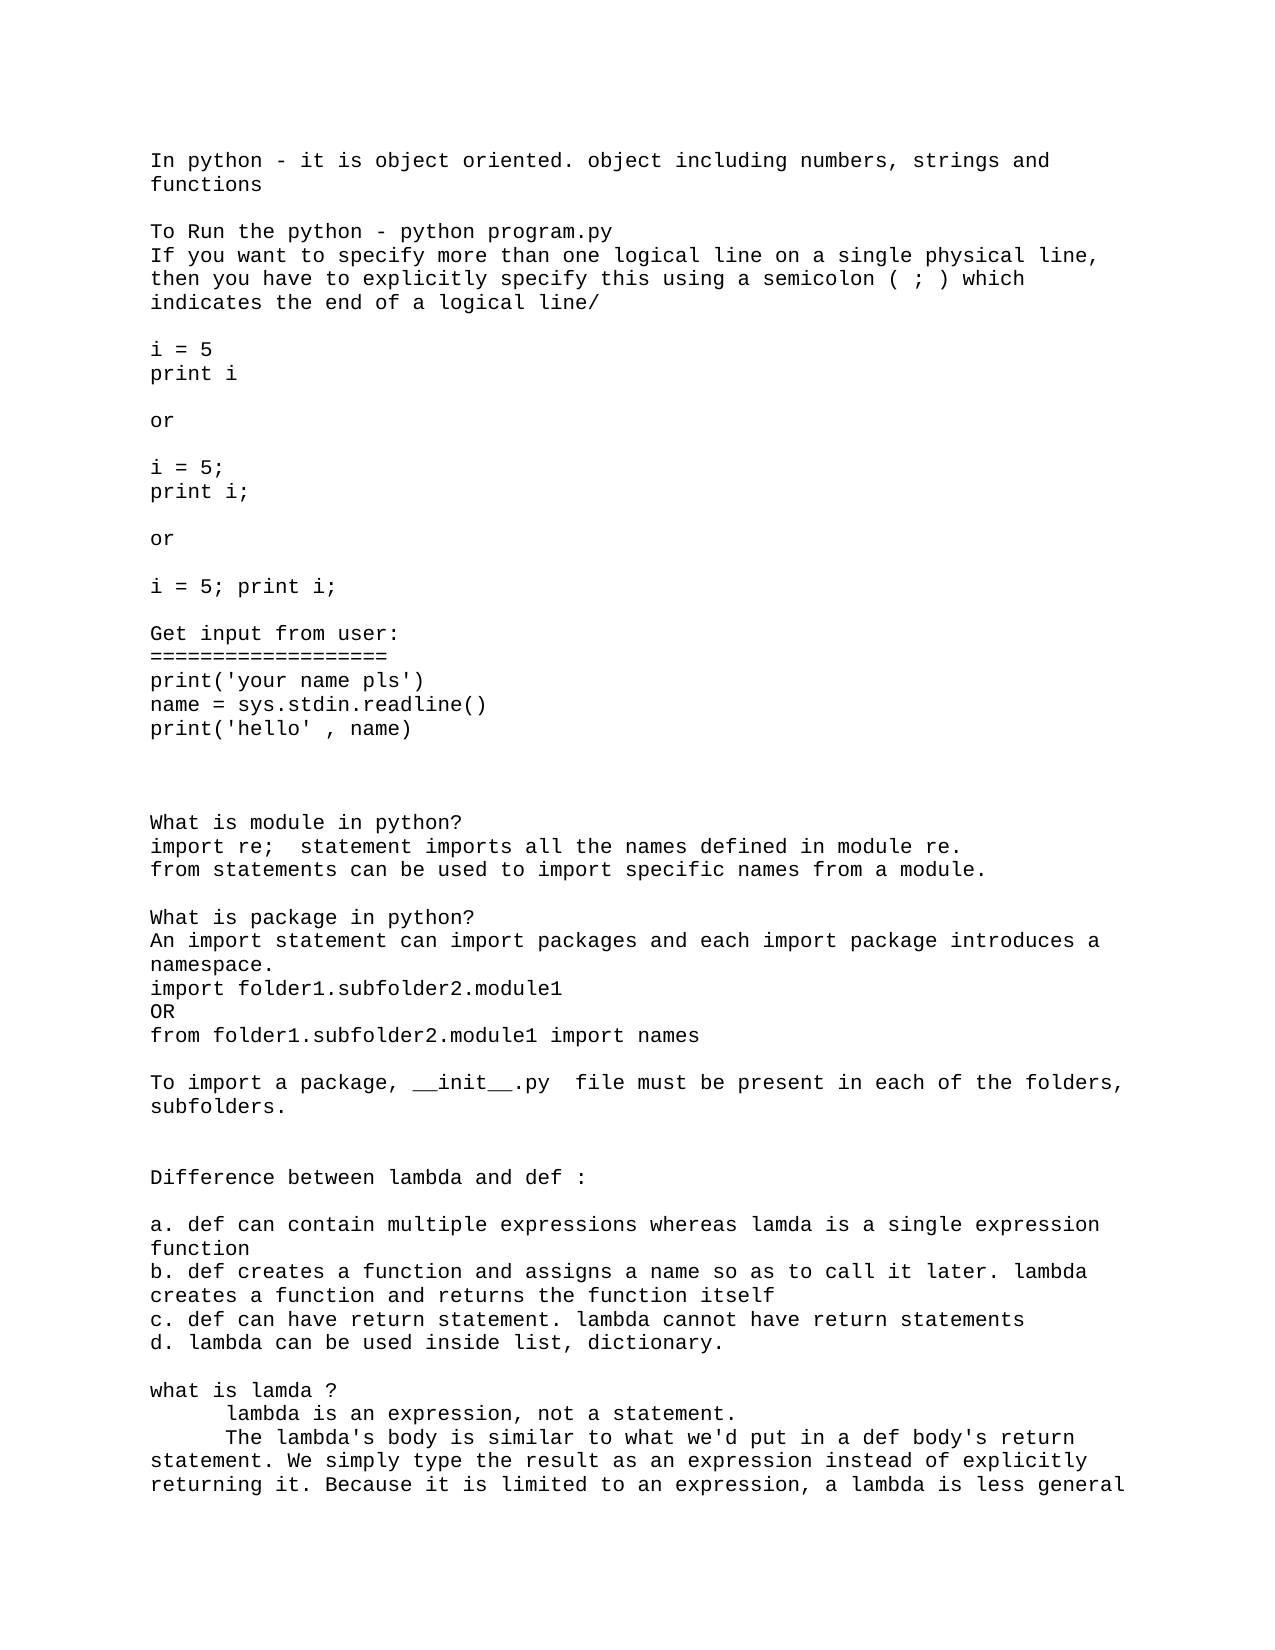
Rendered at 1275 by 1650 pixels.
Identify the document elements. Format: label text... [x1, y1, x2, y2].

text The lambda's body is similar to what we'd put in a def body's return statement. We simply type the result as an expression instead of explicitly returning it. Because it is limited to an expression, a lambda is less general [150, 1427, 1125, 1498]
text a. def can contain multiple expressions whereas lamda is a single expression function [150, 1214, 1125, 1261]
text print i; [150, 481, 1125, 505]
text what is lamda ? [150, 1379, 1125, 1403]
text In python - it is object oriented. object including numbers, strings and functions [150, 150, 1125, 197]
text from statements can be used to import specific names from a module. [150, 859, 1125, 883]
text i = 5; print i; [150, 576, 1125, 599]
text c. def can have return statement. lambda cannot have return statements [150, 1309, 1125, 1332]
text from folder1.subfolder2.module1 import names [150, 1025, 1125, 1048]
text d. lambda can be used inside list, dictionary. [150, 1332, 1125, 1356]
text import folder1.subfolder2.module1 [150, 978, 1125, 1001]
text import re; statement imports all the names defined in module re. [150, 836, 1125, 859]
text What is module in python? [150, 812, 1125, 836]
text =================== [150, 647, 1125, 670]
text What is package in python? [150, 907, 1125, 930]
text lambda is an expression, not a statement. [150, 1403, 1125, 1427]
text b. def creates a function and assigns a name so as to call it later. lambda creates a function and returns the function itself [150, 1261, 1125, 1309]
text If you want to specify more than one logical line on a single physical line, then you have to explicitly specify this using a semicolon ( ; ) which indicates the end of a logical line/ [150, 244, 1125, 316]
text print('hello' , name) [150, 717, 1125, 741]
text print('your name pls') [150, 670, 1125, 694]
text or [150, 410, 1125, 434]
text To Run the python - python program.py [150, 221, 1125, 244]
text OR [150, 1001, 1125, 1025]
text An import statement can import packages and each import package introduces a namespace. [150, 930, 1125, 978]
text print i [150, 363, 1125, 386]
text or [150, 528, 1125, 552]
text i = 5; [150, 457, 1125, 481]
text name = sys.stdin.readline() [150, 694, 1125, 717]
text Difference between lambda and def : [150, 1167, 1125, 1190]
text To import a package, __init__.py file must be present in each of the folders, subfolders. [150, 1072, 1125, 1119]
text i = 5 [150, 339, 1125, 363]
text Get input from user: [150, 623, 1125, 647]
